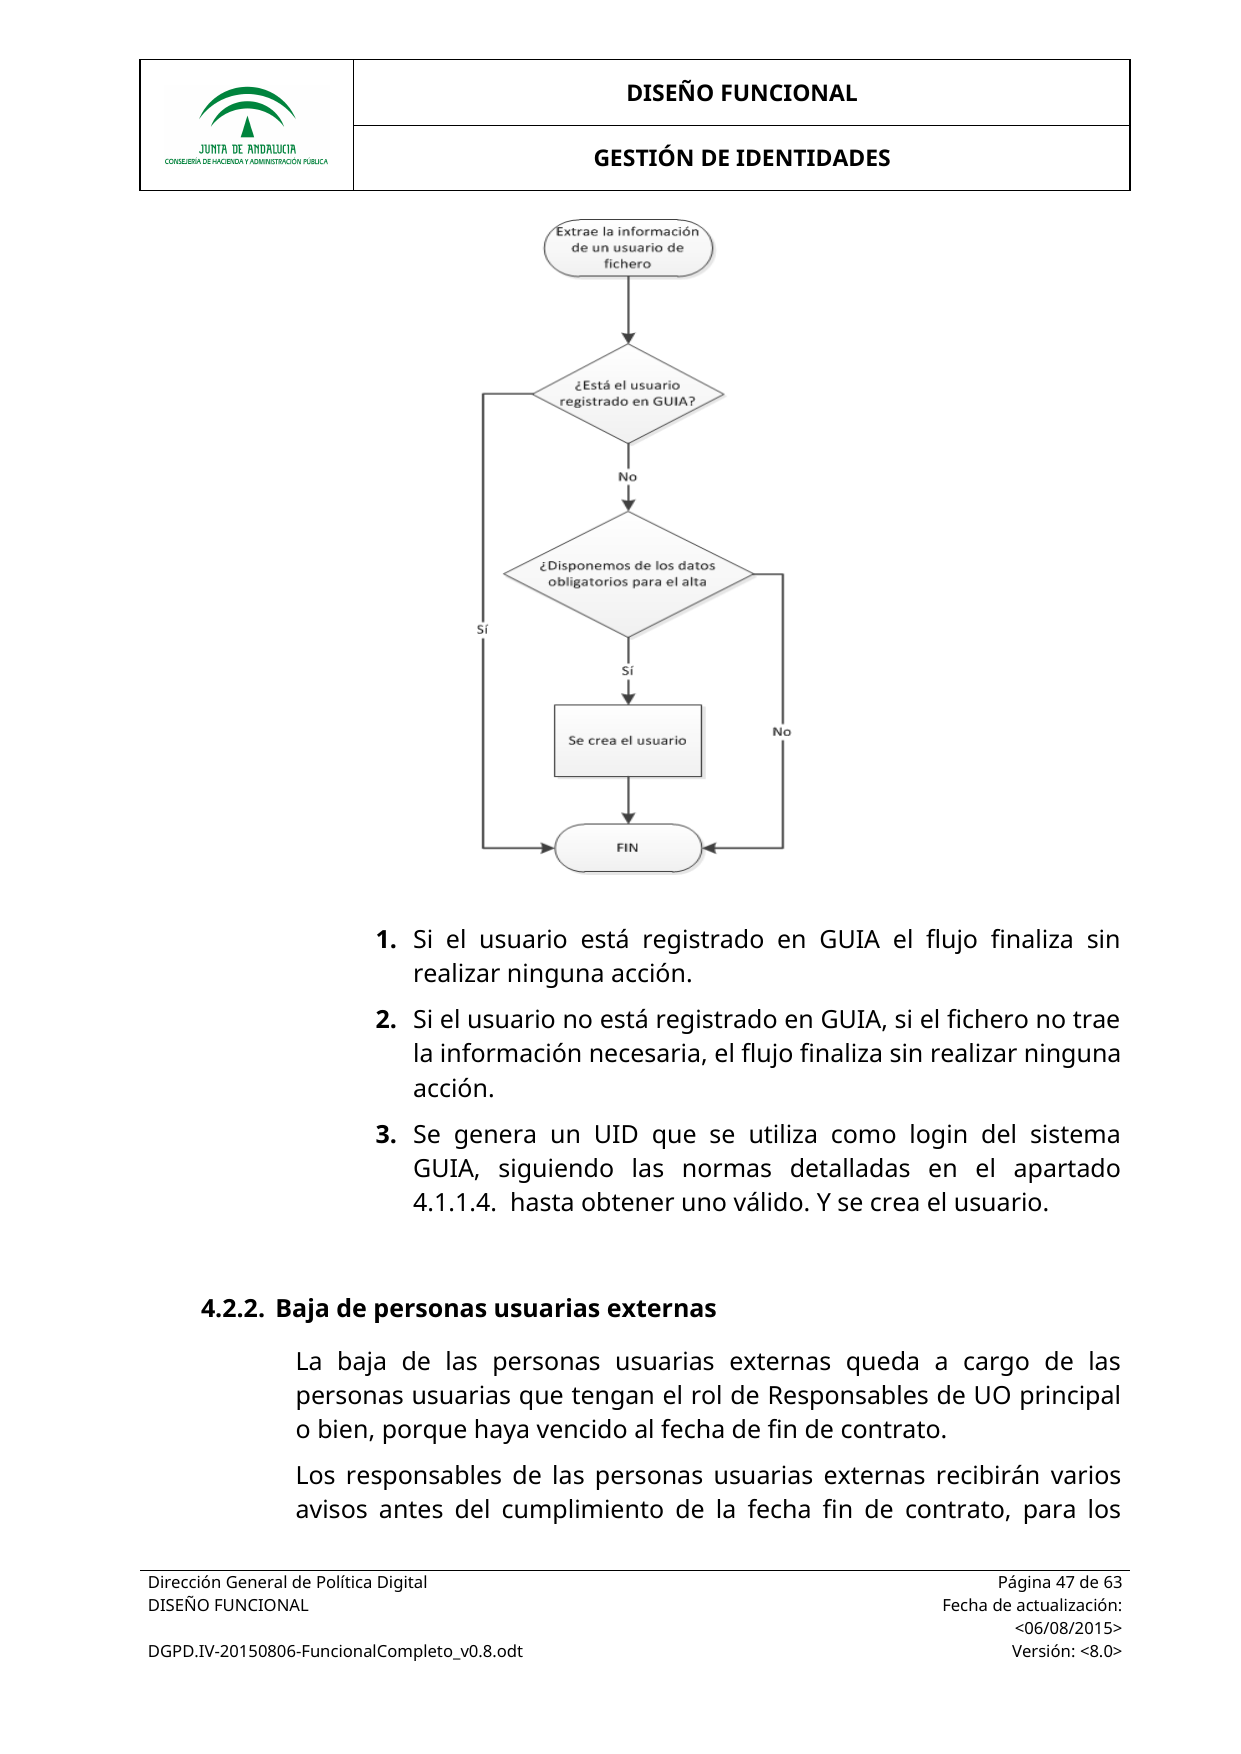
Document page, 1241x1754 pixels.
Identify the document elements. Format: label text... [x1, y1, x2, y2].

list Si el usuario no está registrado en GUIA, si el fichero no trae la información necesaria, el flujo finaliza sin realizar ninguna acción. [375, 1002, 1122, 1104]
picture [477, 219, 793, 875]
text Los responsables de las personas usuarias externas recibirán varios avisos antes del cumplimiento de la fecha fin de contrato, para los [295, 1458, 1122, 1526]
picture [164, 85, 330, 165]
text La baja de las personas usuarias externas queda a cargo de las personas usuarias que tengan el rol de Responsables de UO principal o bien, porque haya vencido al fecha de fin de contrato. [295, 1343, 1122, 1446]
subtitle Baja de personas usuarias externas [201, 1291, 1122, 1324]
list Si el usuario está registrado en GUIA el flujo finaliza sin realizar ninguna acción. [375, 921, 1122, 989]
list Se genera un UID que se utiliza como login del sistema GUIA, siguiendo las normas detalladas en el apartado 4.1.1.4. hasta obtener uno válido. Y se crea el usuario. [375, 1117, 1122, 1219]
